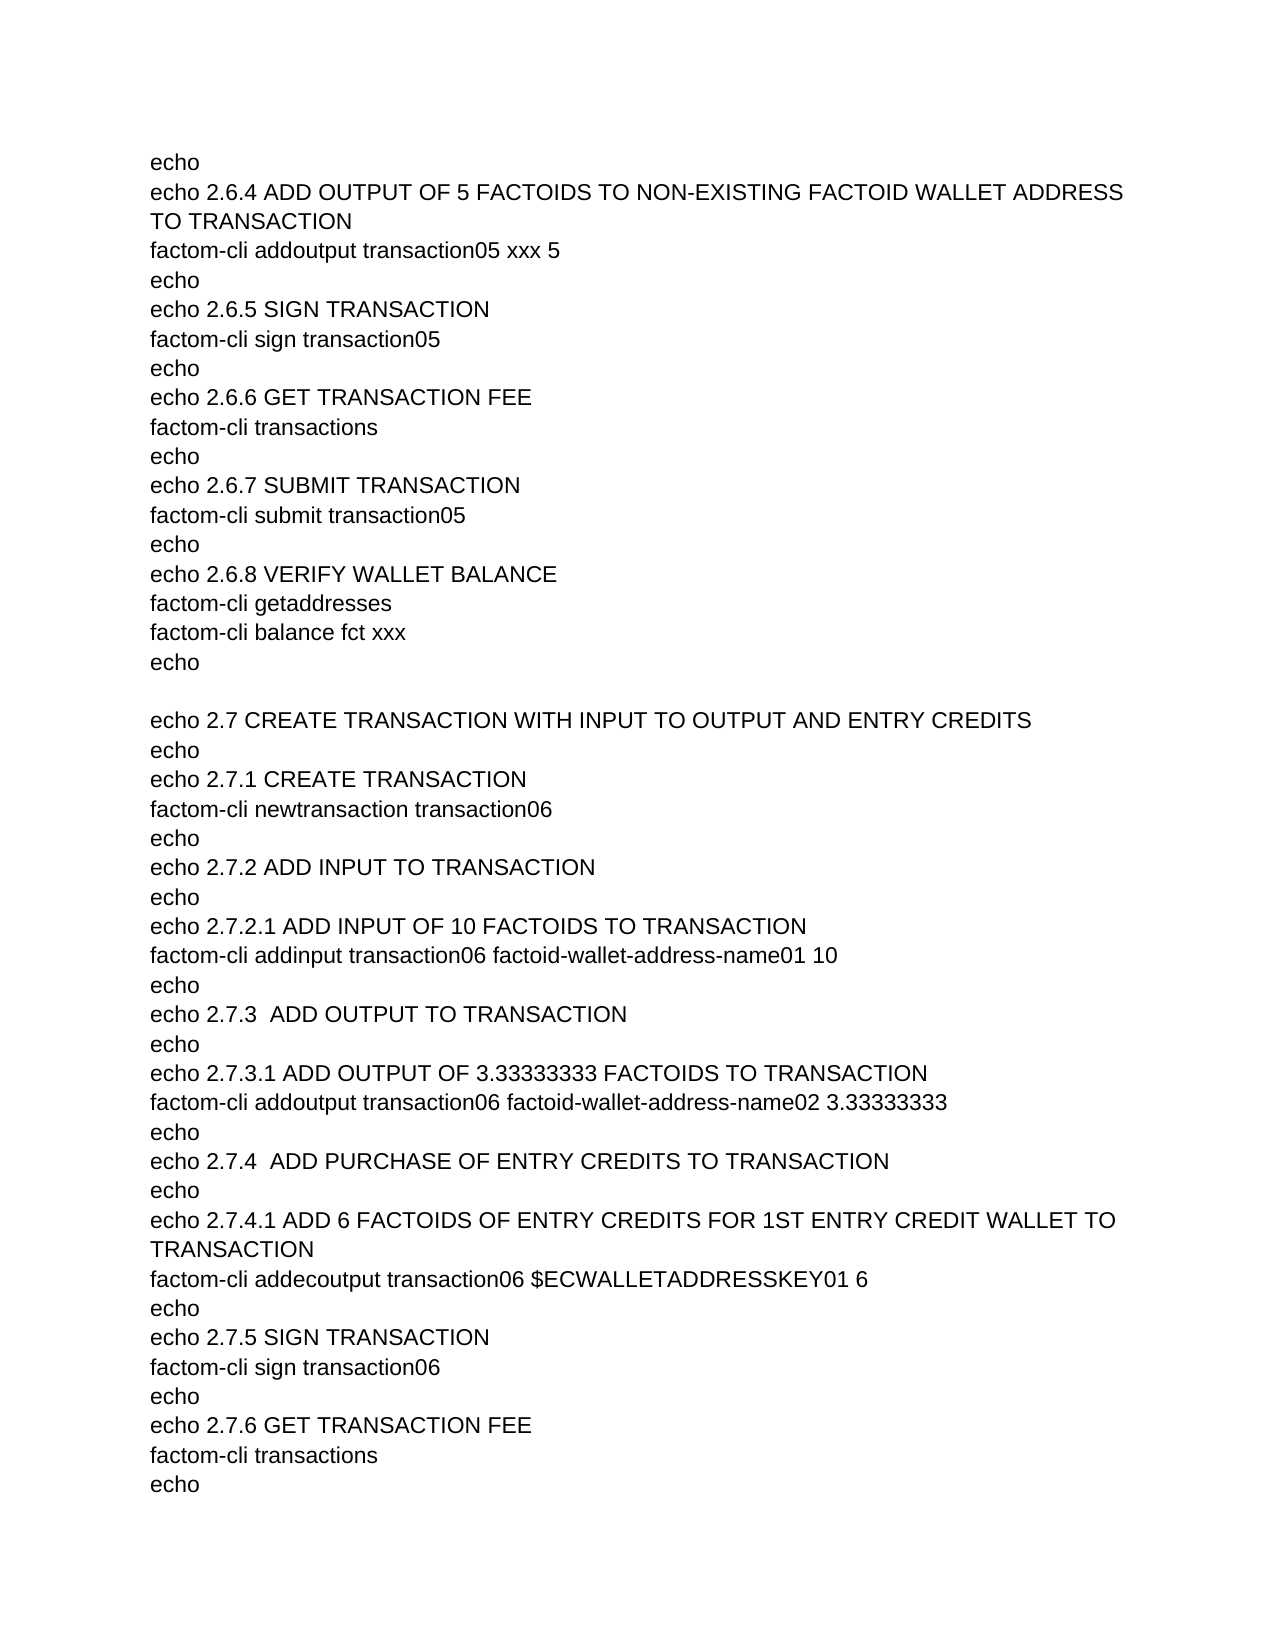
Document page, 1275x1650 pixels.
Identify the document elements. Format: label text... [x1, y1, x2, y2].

text echo 2.6.4 ADD OUTPUT OF 5 FACTOIDS TO NON-EXISTING FACTOID WALLET ADDRESS TO TRANSACTION [150, 179, 1125, 234]
text echo 2.7.4 ADD PURCHASE OF ENTRY CREDITS TO TRANSACTION [150, 1149, 1125, 1174]
text factom-cli sign transaction05 [150, 326, 1125, 352]
text echo 2.7.2.1 ADD INPUT OF 10 FACTOIDS TO TRANSACTION [150, 914, 1125, 939]
text echo 2.7.1 CREATE TRANSACTION [150, 767, 1125, 792]
text factom-cli sign transaction06 [150, 1354, 1125, 1380]
text echo [150, 1384, 1125, 1409]
text factom-cli addoutput transaction05 xxx 5 [150, 238, 1125, 264]
text factom-cli getaddresses [150, 591, 1125, 616]
text echo [150, 884, 1125, 910]
text echo [150, 356, 1125, 381]
text factom-cli addoutput transaction06 factoid-wallet-address-name02 3.33333333 [150, 1090, 1125, 1116]
text echo [150, 649, 1125, 675]
text echo 2.6.7 SUBMIT TRANSACTION [150, 473, 1125, 499]
text echo 2.6.5 SIGN TRANSACTION [150, 297, 1125, 322]
text echo 2.7.6 GET TRANSACTION FEE [150, 1413, 1125, 1439]
text echo 2.7.3 ADD OUTPUT TO TRANSACTION [150, 1002, 1125, 1027]
text echo [150, 1031, 1125, 1057]
text echo [150, 1296, 1125, 1321]
text echo 2.7 CREATE TRANSACTION WITH INPUT TO OUTPUT AND ENTRY CREDITS [150, 708, 1125, 734]
text factom-cli addecoutput transaction06 $ECWALLETADDRESSKEY01 6 [150, 1266, 1125, 1292]
text echo [150, 1119, 1125, 1145]
text echo 2.7.4.1 ADD 6 FACTOIDS OF ENTRY CREDITS FOR 1ST ENTRY CREDIT WALLET TO TRANSACTION [150, 1207, 1125, 1262]
text echo [150, 826, 1125, 851]
text echo 2.7.3.1 ADD OUTPUT OF 3.33333333 FACTOIDS TO TRANSACTION [150, 1061, 1125, 1086]
text echo 2.6.6 GET TRANSACTION FEE [150, 385, 1125, 411]
text factom-cli addinput transaction06 factoid-wallet-address-name01 10 [150, 943, 1125, 969]
text factom-cli transactions [150, 414, 1125, 440]
text factom-cli newtransaction transaction06 [150, 796, 1125, 822]
text echo [150, 532, 1125, 557]
text factom-cli balance fct xxx [150, 620, 1125, 646]
text echo 2.7.5 SIGN TRANSACTION [150, 1325, 1125, 1351]
text echo [150, 1178, 1125, 1204]
text echo [150, 972, 1125, 998]
text echo [150, 150, 1125, 176]
text echo [150, 737, 1125, 763]
text echo 2.7.2 ADD INPUT TO TRANSACTION [150, 855, 1125, 881]
text echo [150, 444, 1125, 469]
text factom-cli submit transaction05 [150, 502, 1125, 528]
text echo [150, 267, 1125, 293]
text echo 2.6.8 VERIFY WALLET BALANCE [150, 561, 1125, 587]
text factom-cli transactions [150, 1442, 1125, 1468]
text echo [150, 1472, 1125, 1497]
